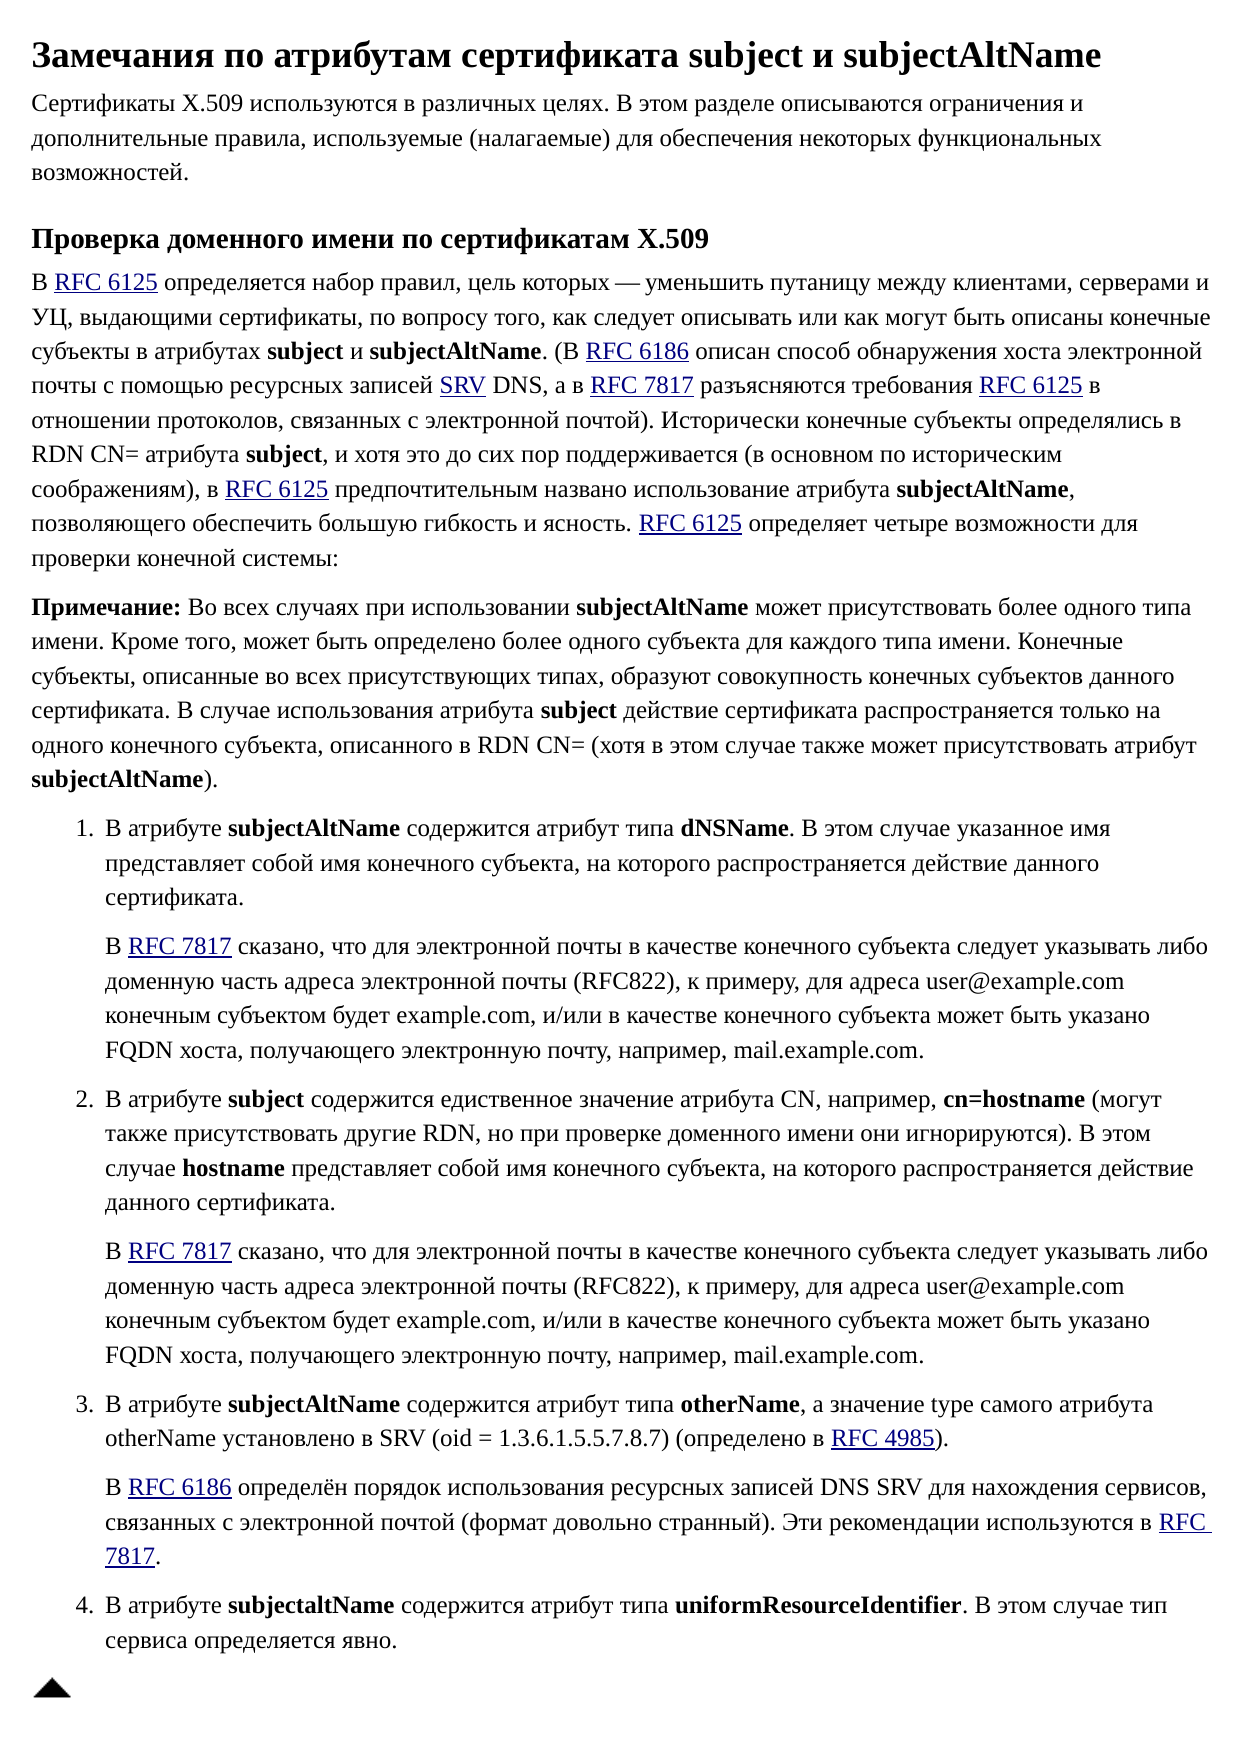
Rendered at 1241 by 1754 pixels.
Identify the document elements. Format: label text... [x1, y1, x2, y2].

list В RFC 7817 сказано, что для электронной почты в качестве конечного субъекта следует указывать либо доменную часть адреса электронной почты (RFC822), к примеру, для адреса user@example.com конечным субъектом будет example.com, и/или в качестве конечного субъекта может быть указано FQDN хоста, получающего электронную почту, например, mail.example.com. [75, 931, 1212, 1064]
list В атрибуте subjectAltName содержится атрибут типа dNSName. В этом случае указанное имя представляет собой имя конечного субъекта, на которого распространяется действие данного сертификата. [75, 813, 1212, 911]
list В RFC 7817 сказано, что для электронной почты в качестве конечного субъекта следует указывать либо доменную часть адреса электронной почты (RFC822), к примеру, для адреса user@example.com конечным субъектом будет example.com, и/или в качестве конечного субъекта может быть указано FQDN хоста, получающего электронную почту, например, mail.example.com. [75, 1236, 1212, 1369]
text Примечание: Во всех случаях при использовании subjectAltName может присутствовать более одного типа имени. Кроме того, может быть определено более одного субъекта для каждого типа имени. Конечные субъекты, описанные во всех присутствующих типах, образуют совокупность конечных субъектов данного сертификата. В случае использования атрибута subject действие сертификата распространяется только на одного конечного субъекта, описанного в RDN CN= (хотя в этом случае также может присутствовать атрибут subjectAltName). [31, 592, 1212, 793]
text Сертификаты X.509 используются в различных целях. В этом разделе описываются ограничения и дополнительные правила, используемые (налагаемые) для обеспечения некоторых функциональных возможностей. [31, 88, 1212, 186]
list В атрибуте subjectAltName содержится атрибут типа otherName, а значение type самого атрибута otherName установлено в SRV (oid = 1.3.6.1.5.5.7.8.7) (определено в RFC 4985). [75, 1389, 1212, 1452]
list В атрибуте subjectaltName содержится атрибут типа uniformResourceIdentifier. В этом случае тип сервиса определяется явно. [75, 1591, 1212, 1654]
text В RFC 6125 определяется набор правил, цель которых — уменьшить путаницу между клиентами, серверами и УЦ, выдающими сертификаты, по вопросу того, как следует описывать или как могут быть описаны конечные субъекты в атрибутах subject и subjectAltName. (В RFC 6186 описан способ обнаружения хоста электронной почты с помощью ресурсных записей SRV DNS, а в RFC 7817 разъясняются требования RFC 6125 в отношении протоколов, связанных с электронной почтой). Исторически конечные субъекты определялись в RDN CN= атрибута subject, и хотя это до сих пор поддерживается (в основном по историческим соображениям), в RFC 6125 предпочтительным названо использование атрибута subjectAltName, позволяющего обеспечить большую гибкость и ясность. RFC 6125 определяет четыре возможности для проверки конечной системы: [31, 267, 1212, 572]
subtitle Замечания по атрибутам сертификата subject и subjectAltName [31, 33, 1212, 76]
subtitle Проверка доменного имени по сертификатам X.509 [31, 221, 1212, 254]
picture [31, 1674, 74, 1706]
list В атрибуте subject содержится едиственное значение атрибута CN, например, cn=hostname (могут также присутствовать другие RDN, но при проверке доменного имени они игнорируются). В этом случае hostname представляет собой имя конечного субъекта, на которого распространяется действие данного сертификата. [75, 1084, 1212, 1216]
list В RFC 6186 определён порядок использования ресурсных записей DNS SRV для нахождения сервисов, связанных с электронной почтой (формат довольно странный). Эти рекомендации используются в RFC 7817. [75, 1472, 1212, 1570]
